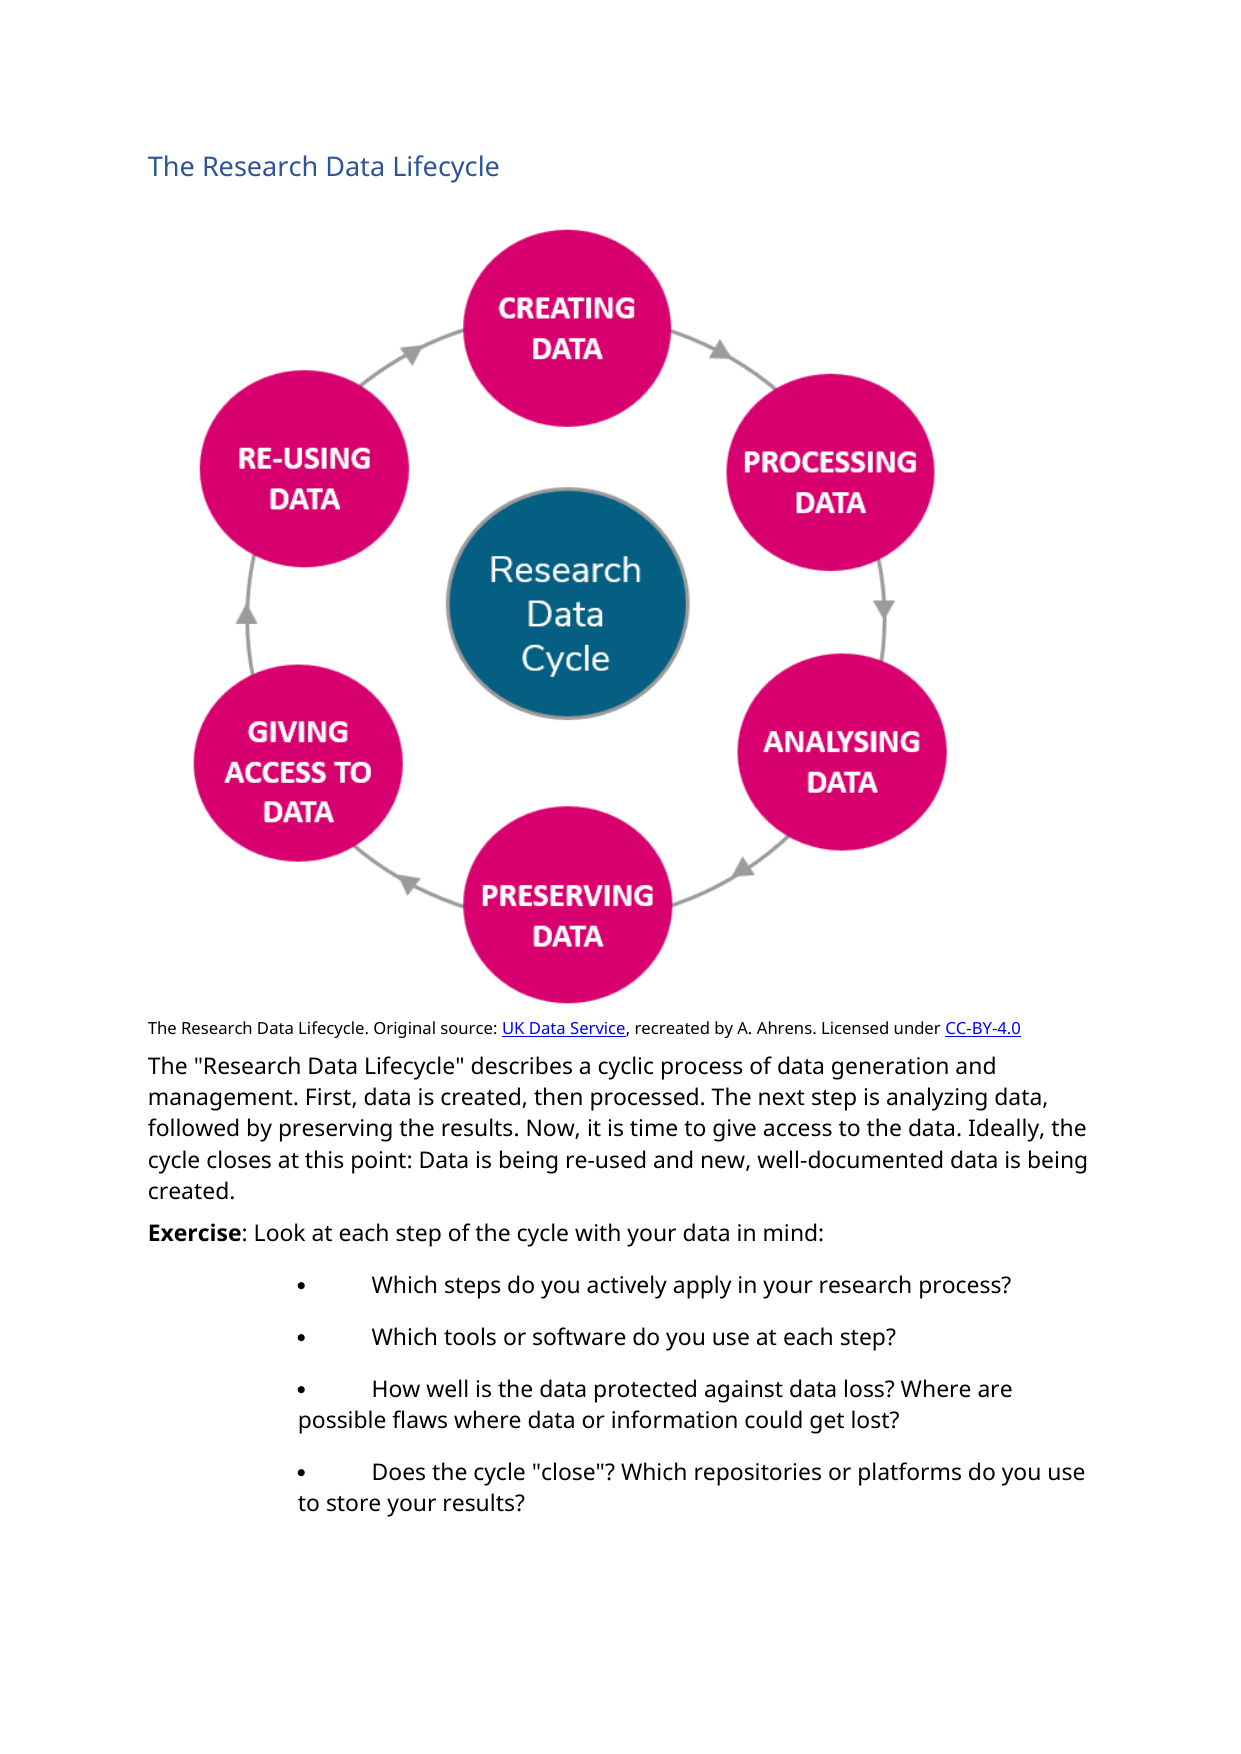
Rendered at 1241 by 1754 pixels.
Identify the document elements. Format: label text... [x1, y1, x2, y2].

text The "Research Data Lifecycle" describes a cyclic process of data generation and management. First, data is created, then processed. The next step is analyzing data, followed by preserving the results. Now, it is time to give access to the data. Ideally, the cycle closes at this point: Data is being re-used and new, well-documented data is being created. [148, 1050, 1093, 1206]
text Exercise: Look at each step of the cycle with your data in mind: [148, 1216, 1093, 1248]
text The Research Data Lifecycle. Original source: UK Data Service, recreated by A. Ahrens. Licensed under CC-BY-4.0 [148, 1017, 1093, 1039]
list Which tools or software do you use at each step? [298, 1321, 1093, 1352]
subtitle The Research Data Lifecycle [148, 148, 1093, 184]
list Does the cycle "close"? Which repositories or platforms do you use to store your results? [298, 1456, 1093, 1518]
list Which steps do you actively apply in your research process? [298, 1268, 1093, 1300]
list How well is the data protected against data loss? Where are possible flaws where data or information could get lost? [298, 1373, 1093, 1435]
